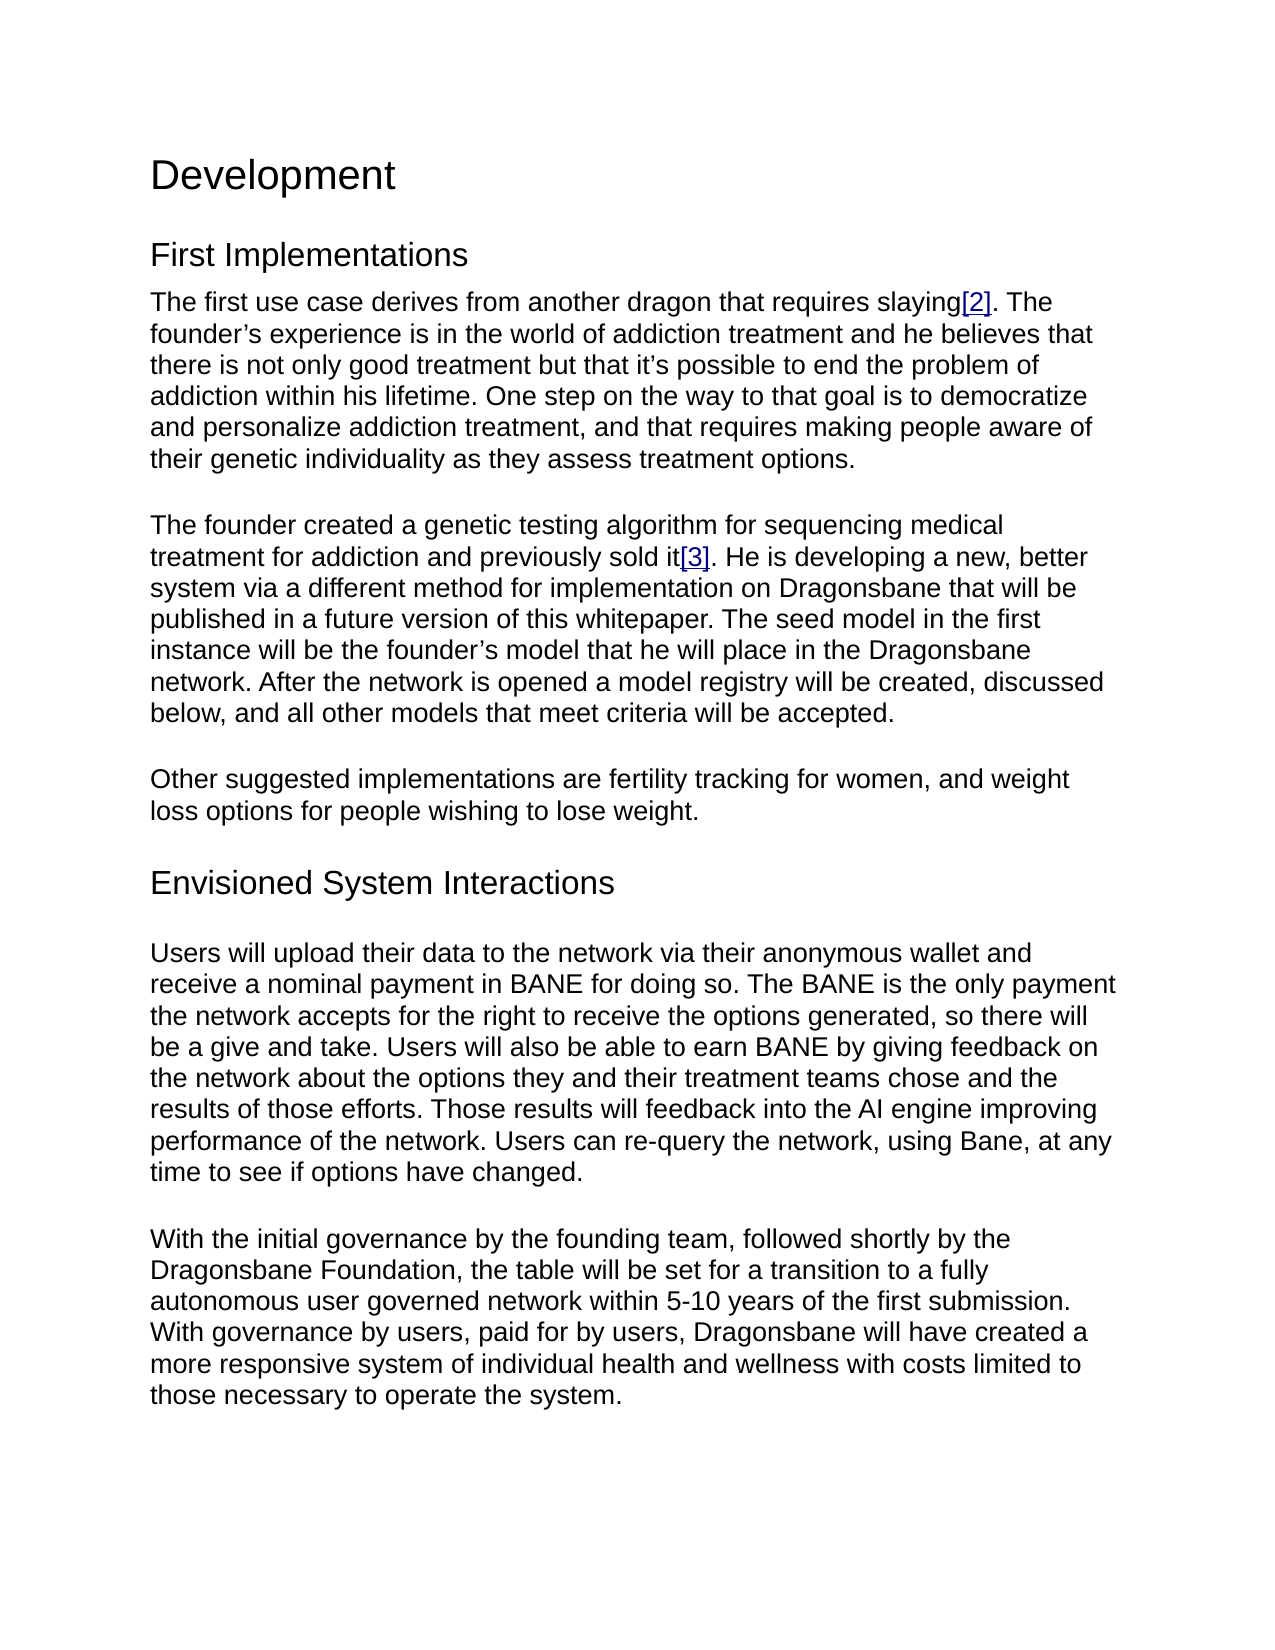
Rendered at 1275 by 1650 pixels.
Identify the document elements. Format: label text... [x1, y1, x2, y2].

subtitle First Implementations [150, 235, 1125, 274]
text With the initial governance by the founding team, followed shortly by the Dragonsbane Foundation, the table will be set for a transition to a fully autonomous user governed network within 5-10 years of the first submission. With governance by users, paid for by users, Dragonsbane will have created a more responsive system of individual health and wellness with costs limited to those necessary to operate the system. [150, 1223, 1125, 1410]
subtitle Envisioned System Interactions [150, 863, 1125, 902]
text The first use case derives from another dragon that requires slaying[2]. The founder’s experience is in the world of addiction treatment and he believes that there is not only good treatment but that it’s possible to end the problem of addiction within his lifetime. One step on the way to that goal is to democratize and personalize addiction treatment, and that requires making people aware of their genetic individuality as they assess treatment options. [150, 286, 1125, 474]
text Users will upload their data to the network via their anonymous wallet and receive a nominal payment in BANE for doing so. The BANE is the only payment the network accepts for the right to receive the options generated, so there will be a give and take. Users will also be able to earn BANE by giving feedback on the network about the options they and their treatment teams chose and the results of those efforts. Those results will feedback into the AI engine improving performance of the network. Users can re-query the network, using Bane, at any time to see if options have changed. [150, 937, 1125, 1187]
text Other suggested implementations are fertility tracking for women, and weight loss options for people wishing to lose weight. [150, 763, 1125, 826]
text The founder created a genetic testing algorithm for sequencing medical treatment for addiction and previously sold it[3]. He is developing a new, better system via a different method for implementation on Dragonsbane that will be published in a future version of this whitepaper. The seed model in the first instance will be the founder’s model that he will place in the Dragonsbane network. After the network is opened a model registry will be created, discussed below, and all other models that meet criteria will be accepted. [150, 509, 1125, 728]
subtitle Development [150, 150, 1125, 198]
